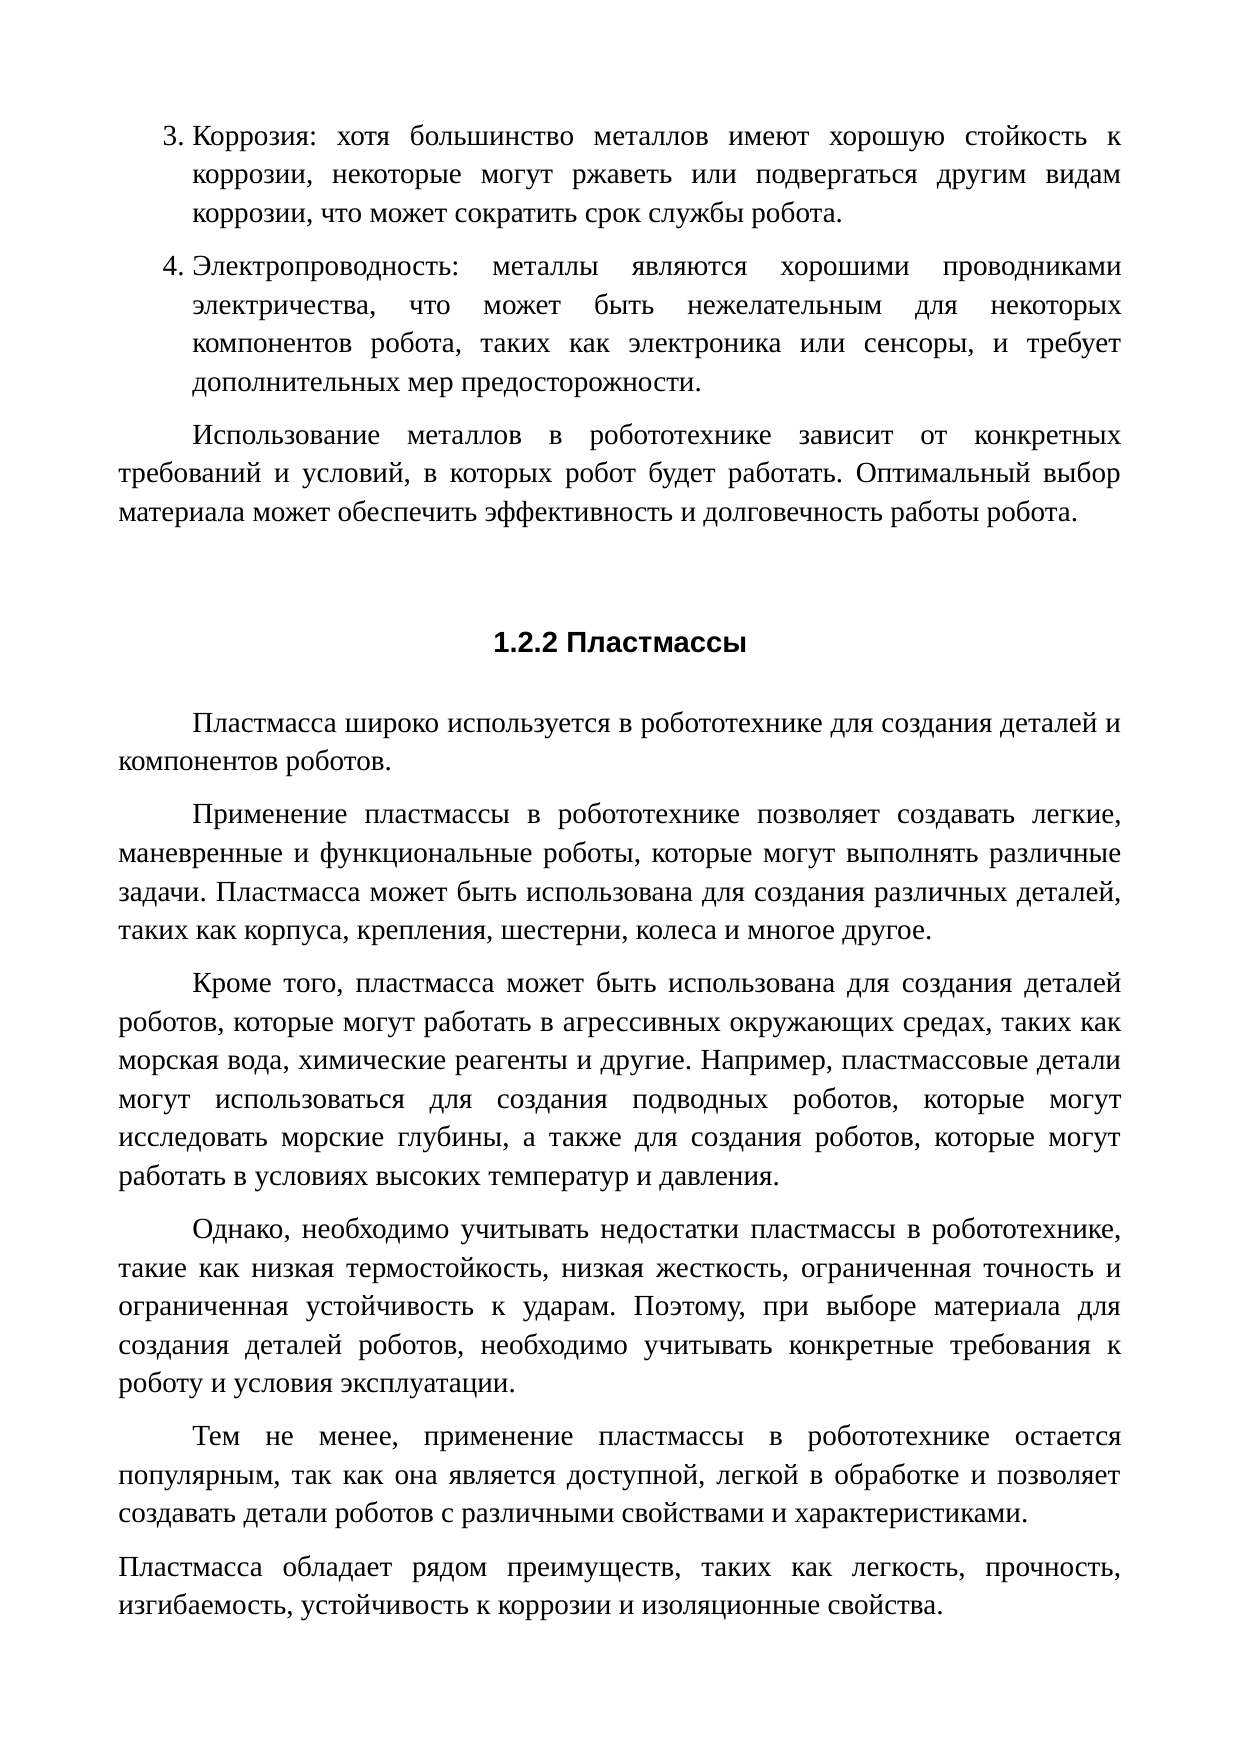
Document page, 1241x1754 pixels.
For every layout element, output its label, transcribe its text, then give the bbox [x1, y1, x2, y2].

list Электропроводность: металлы являются хорошими проводниками электричества, что может быть нежелательным для некоторых компонентов робота, таких как электроника или сенсоры, и требует дополнительных мер предосторожности. [162, 248, 1122, 397]
subtitle 1.2.2 Пластмассы [118, 625, 1122, 659]
text Использование металлов в робототехнике зависит от конкретных требований и условий, в которых робот будет работать. Оптимальный выбор материала может обеспечить эффективность и долговечность работы робота. [118, 417, 1122, 528]
text Пластмасса широко используется в робототехнике для создания деталей и компонентов роботов. [118, 705, 1122, 777]
list Коррозия: хотя большинство металлов имеют хорошую стойкость к коррозии, некоторые могут ржаветь или подвергаться другим видам коррозии, что может сократить срок службы робота. [162, 118, 1122, 229]
text Тем не менее, применение пластмассы в робототехнике остается популярным, так как она является доступной, легкой в обработке и позволяет создавать детали роботов с различными свойствами и характеристиками. [118, 1418, 1122, 1529]
text Кроме того, пластмасса может быть использована для создания деталей роботов, которые могут работать в агрессивных окружающих средах, таких как морская вода, химические реагенты и другие. Например, пластмассовые детали могут использоваться для создания подводных роботов, которые могут исследовать морские глубины, а также для создания роботов, которые могут работать в условиях высоких температур и давления. [118, 965, 1122, 1192]
text Применение пластмассы в робототехнике позволяет создавать легкие, маневренные и функциональные роботы, которые могут выполнять различные задачи. Пластмасса может быть использована для создания различных деталей, таких как корпуса, крепления, шестерни, колеса и многое другое. [118, 797, 1122, 946]
text Пластмасса обладает рядом преимуществ, таких как легкость, прочность, изгибаемость, устойчивость к коррозии и изоляционные свойства. [118, 1549, 1122, 1621]
text Однако, необходимо учитывать недостатки пластмассы в робототехнике, такие как низкая термостойкость, низкая жесткость, ограниченная точность и ограниченная устойчивость к ударам. Поэтому, при выборе материала для создания деталей роботов, необходимо учитывать конкретные требования к роботу и условия эксплуатации. [118, 1211, 1122, 1399]
